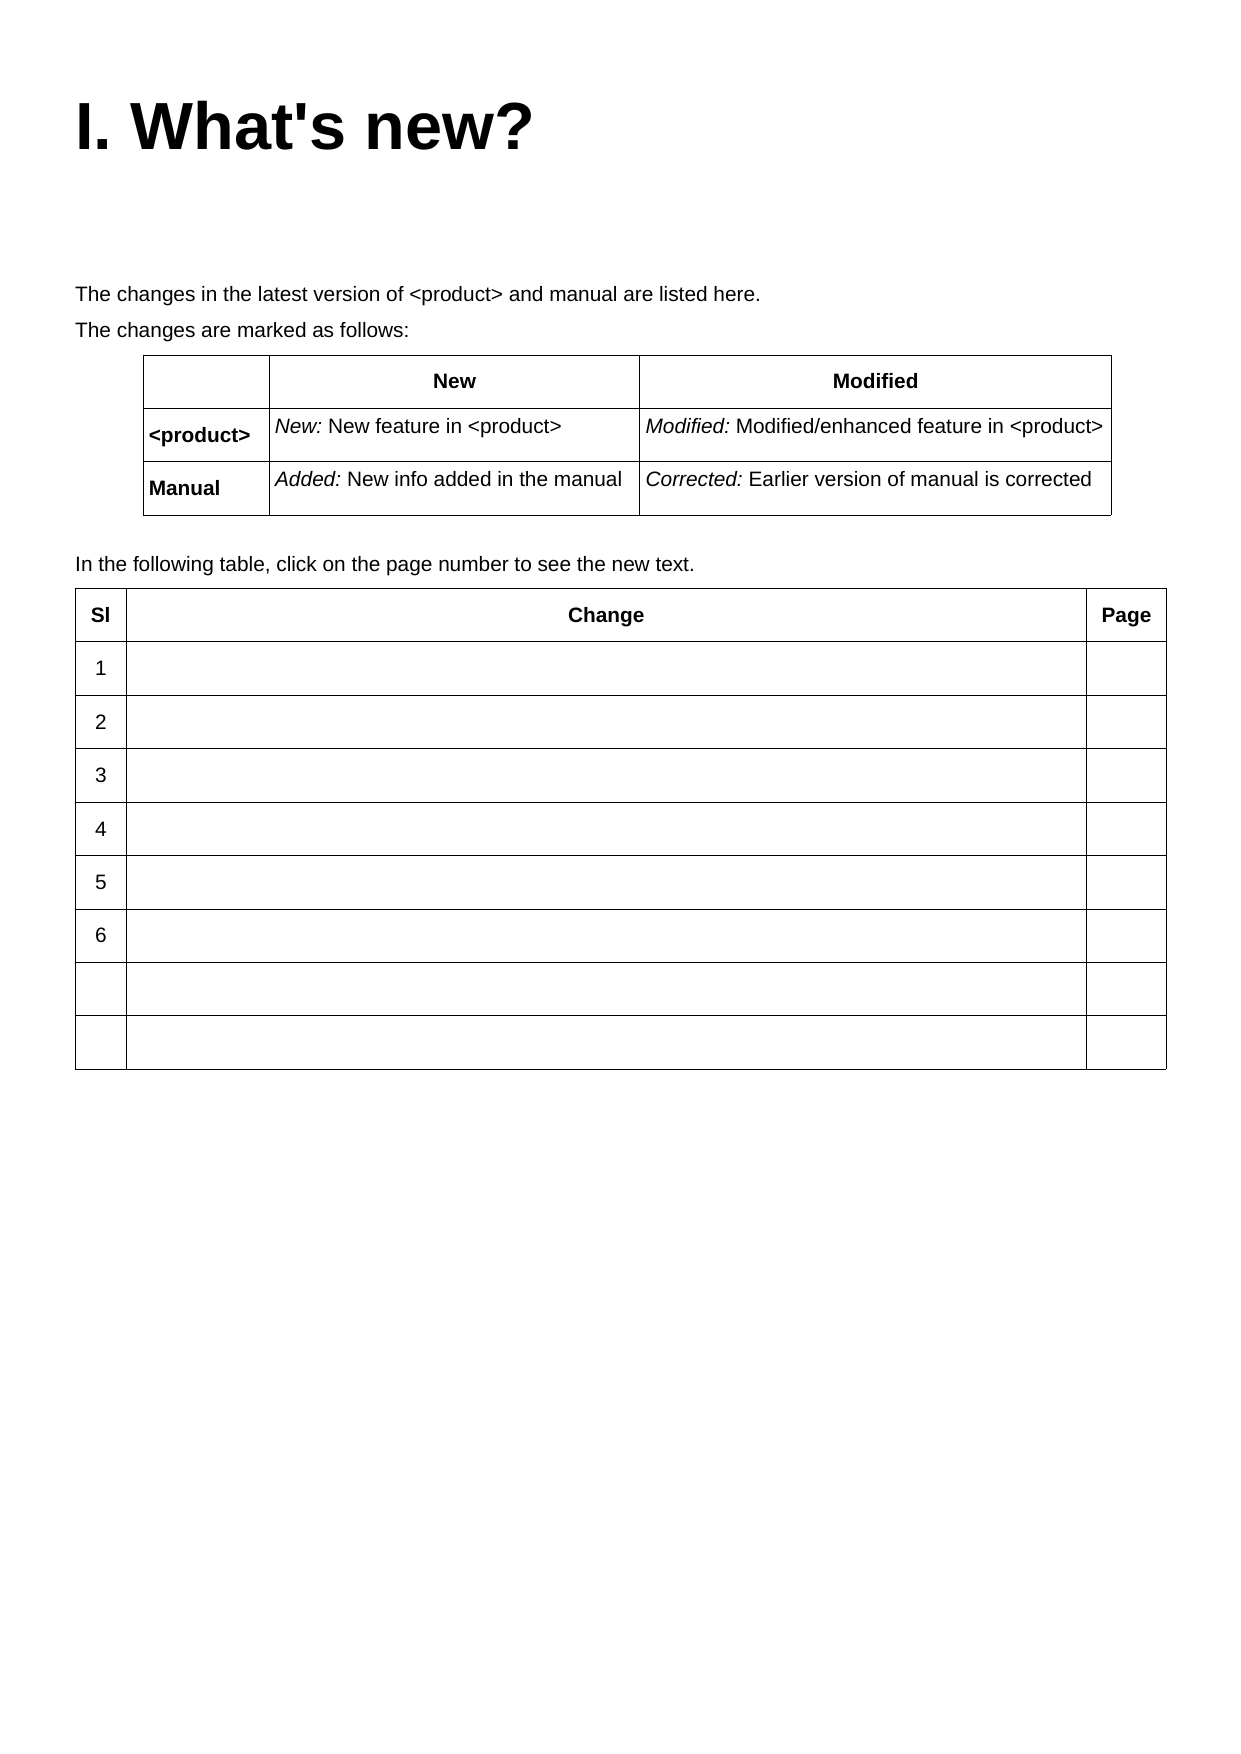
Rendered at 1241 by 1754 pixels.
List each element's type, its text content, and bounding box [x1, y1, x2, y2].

text In the following table, click on the page number to see the new text. [75, 551, 1166, 575]
table_cell Corrected: Earlier version of manual is corrected [640, 462, 1111, 515]
table_header Change [127, 589, 1086, 641]
table_cell Manual [144, 462, 269, 515]
table_cell <product> [144, 409, 269, 461]
table_cell [127, 803, 1086, 855]
table_cell [127, 856, 1086, 908]
table_cell Modified: Modified/enhanced feature in <product> [640, 409, 1111, 461]
table_cell New: New feature in <product> [270, 409, 639, 461]
table_cell 2 [76, 696, 126, 748]
table_cell 3 [76, 749, 126, 802]
table_cell [76, 1016, 126, 1069]
table_cell [127, 963, 1086, 1015]
table_cell [76, 963, 126, 1015]
table_cell [127, 749, 1086, 802]
table_cell 4 [76, 803, 126, 855]
table_header New [270, 356, 639, 408]
table_cell Added: New info added in the manual [270, 462, 639, 515]
table_cell [1087, 803, 1166, 855]
table_cell 6 [76, 910, 126, 962]
table_cell [1087, 696, 1166, 748]
text The changes in the latest version of <product> and manual are listed here. [75, 282, 1166, 306]
table_cell [127, 910, 1086, 962]
table_cell [127, 1016, 1086, 1069]
table_header Sl [76, 589, 126, 641]
table_cell [1087, 856, 1166, 908]
table_cell [127, 642, 1086, 695]
table_header Modified [640, 356, 1111, 408]
table_header [144, 356, 269, 408]
table_header Page [1087, 589, 1166, 641]
table_cell 1 [76, 642, 126, 695]
table_cell [1087, 1016, 1166, 1069]
table_cell [1087, 749, 1166, 802]
table_cell [1087, 910, 1166, 962]
table_cell [127, 696, 1086, 748]
text The changes are marked as follows: [75, 318, 1166, 342]
subtitle I. What's new? [75, 87, 1166, 163]
table_cell 5 [76, 856, 126, 908]
table_cell [1087, 963, 1166, 1015]
table_cell [1087, 642, 1166, 695]
